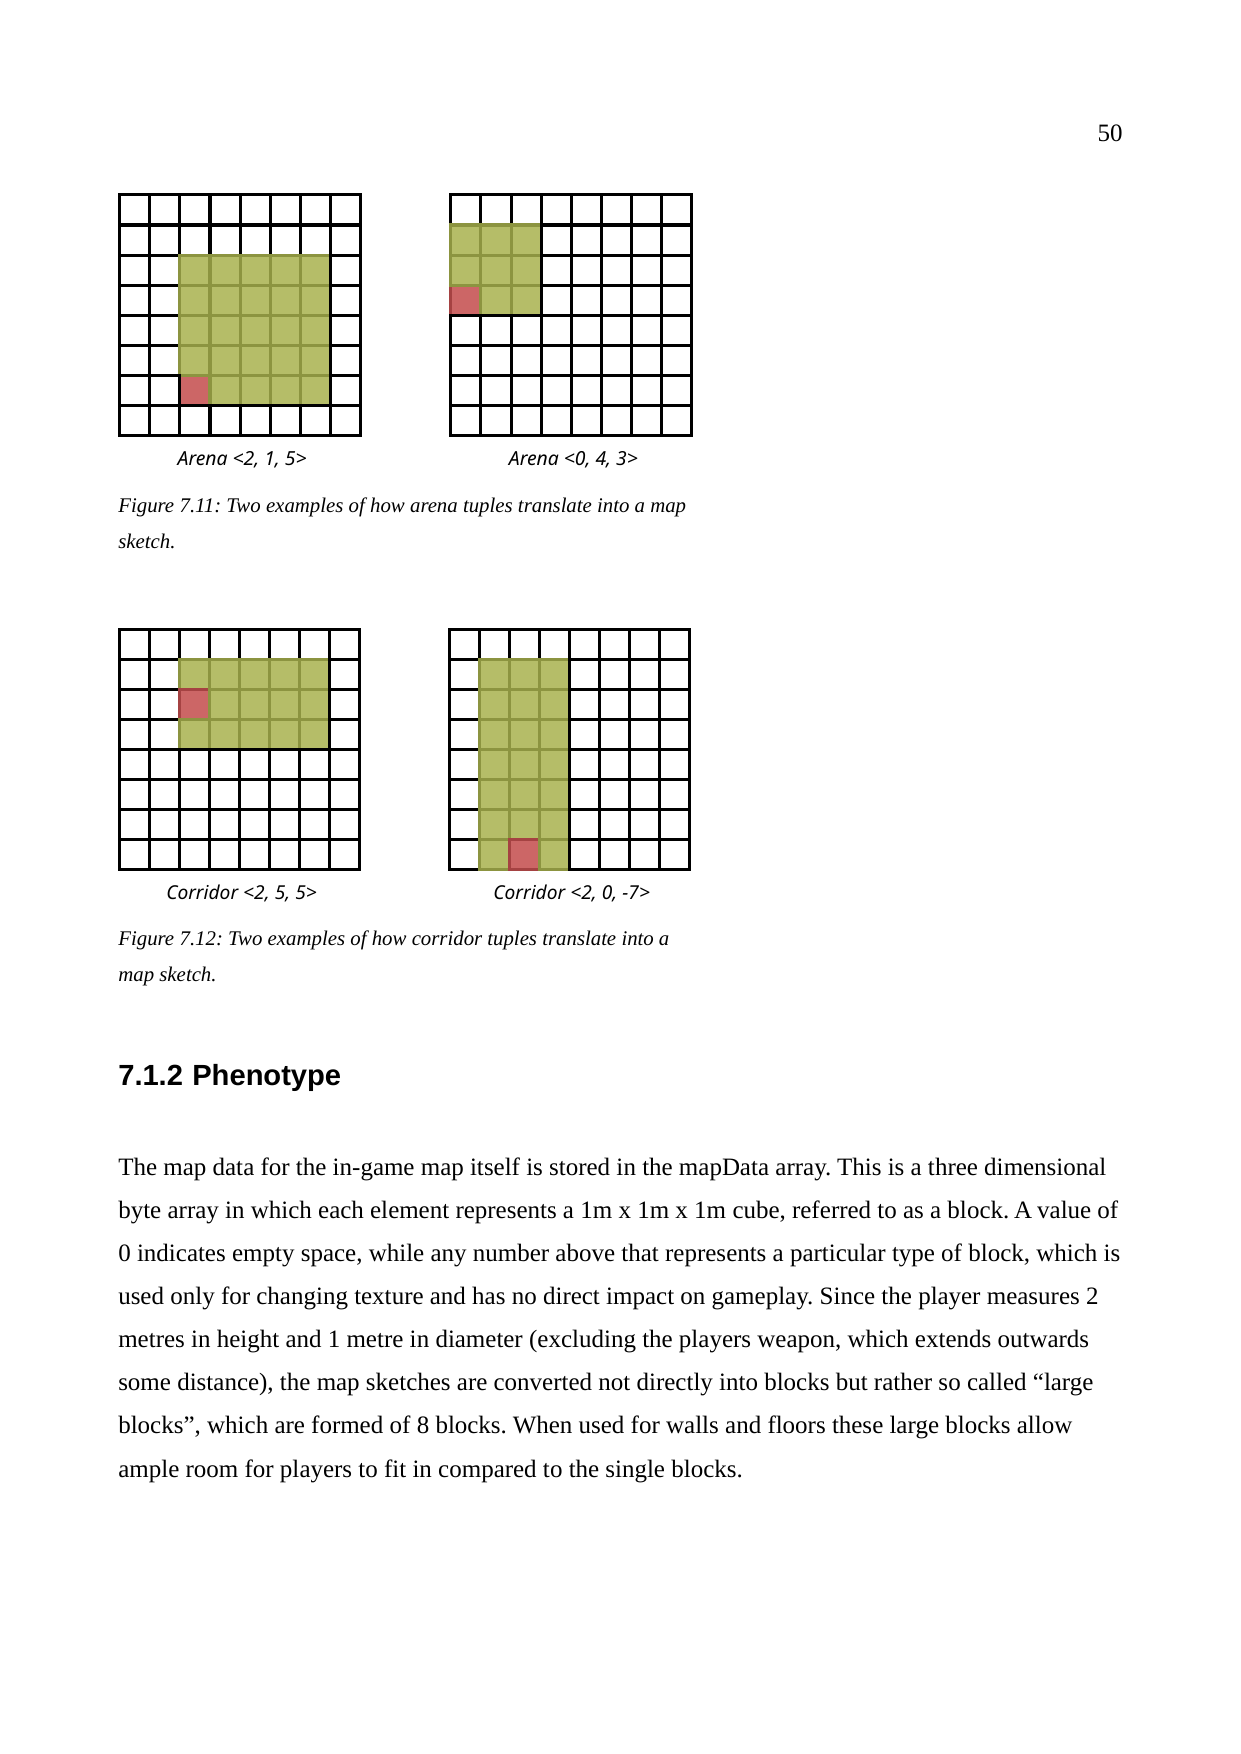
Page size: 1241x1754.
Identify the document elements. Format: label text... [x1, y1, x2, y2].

text The map data for the in-game map itself is stored in the mapData array. This is a three dimensional byte array in which each element represents a 1m x 1m x 1m cube, referred to as a block. A value of 0 indicates empty space, while any number above that represents a particular type of block, which is used only for changing texture and has no direct impact on gameplay. Since the player measures 2 metres in height and 1 metre in diameter (excluding the players weapon, which extends outwards some distance), the map sketches are converted not directly into blocks but rather so called “large blocks”, which are formed of 8 blocks. When used for walls and floors these large blocks allow ample room for players to fit in compared to the single blocks. [118, 1152, 1122, 1482]
text Figure 7.12: Two examples of how corridor tuples translate into a map sketch. [118, 623, 691, 986]
text Figure 7.11: Two examples of how arena tuples translate into a map sketch. [118, 189, 693, 553]
subtitle Phenotype [118, 1058, 1122, 1092]
